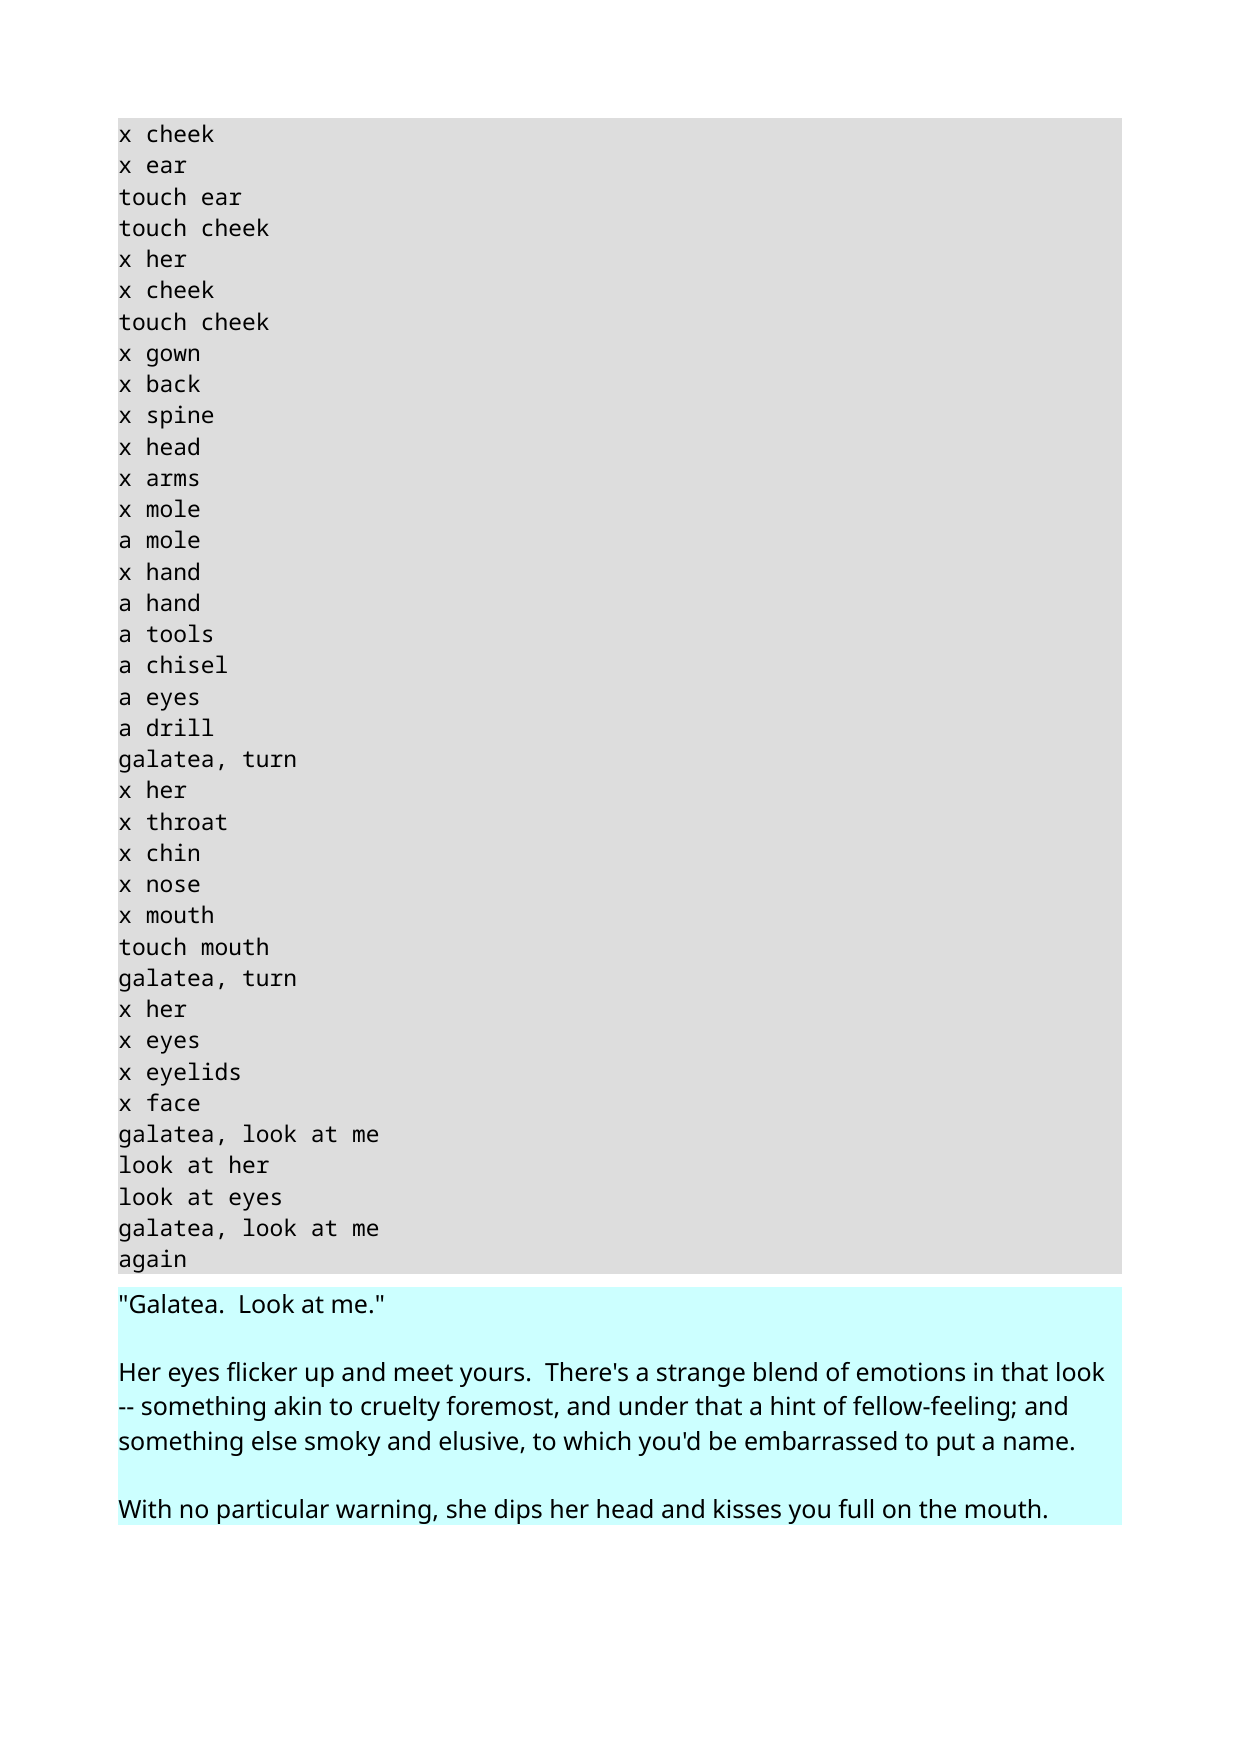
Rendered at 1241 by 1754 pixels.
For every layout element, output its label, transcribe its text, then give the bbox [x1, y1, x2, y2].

text x cheek x ear touch ear touch cheek x her x cheek touch cheek x gown x back x spine x head x arms x mole a mole x hand a hand a tools a chisel a eyes a drill galatea, turn x her x throat x chin x nose x mouth touch mouth galatea, turn x her x eyes x eyelids x face galatea, look at me look at her look at eyes galatea, look at me again [118, 118, 1122, 1274]
text "Galatea. Look at me." Her eyes flicker up and meet yours. There's a strange blend of emotions in that look -- something akin to cruelty foremost, and under that a hint of fellow-feeling; and something else smoky and elusive, to which you'd be embarrassed to put a name. With no particular warning, she dips her head and kisses you full on the mouth. [118, 1287, 1122, 1525]
